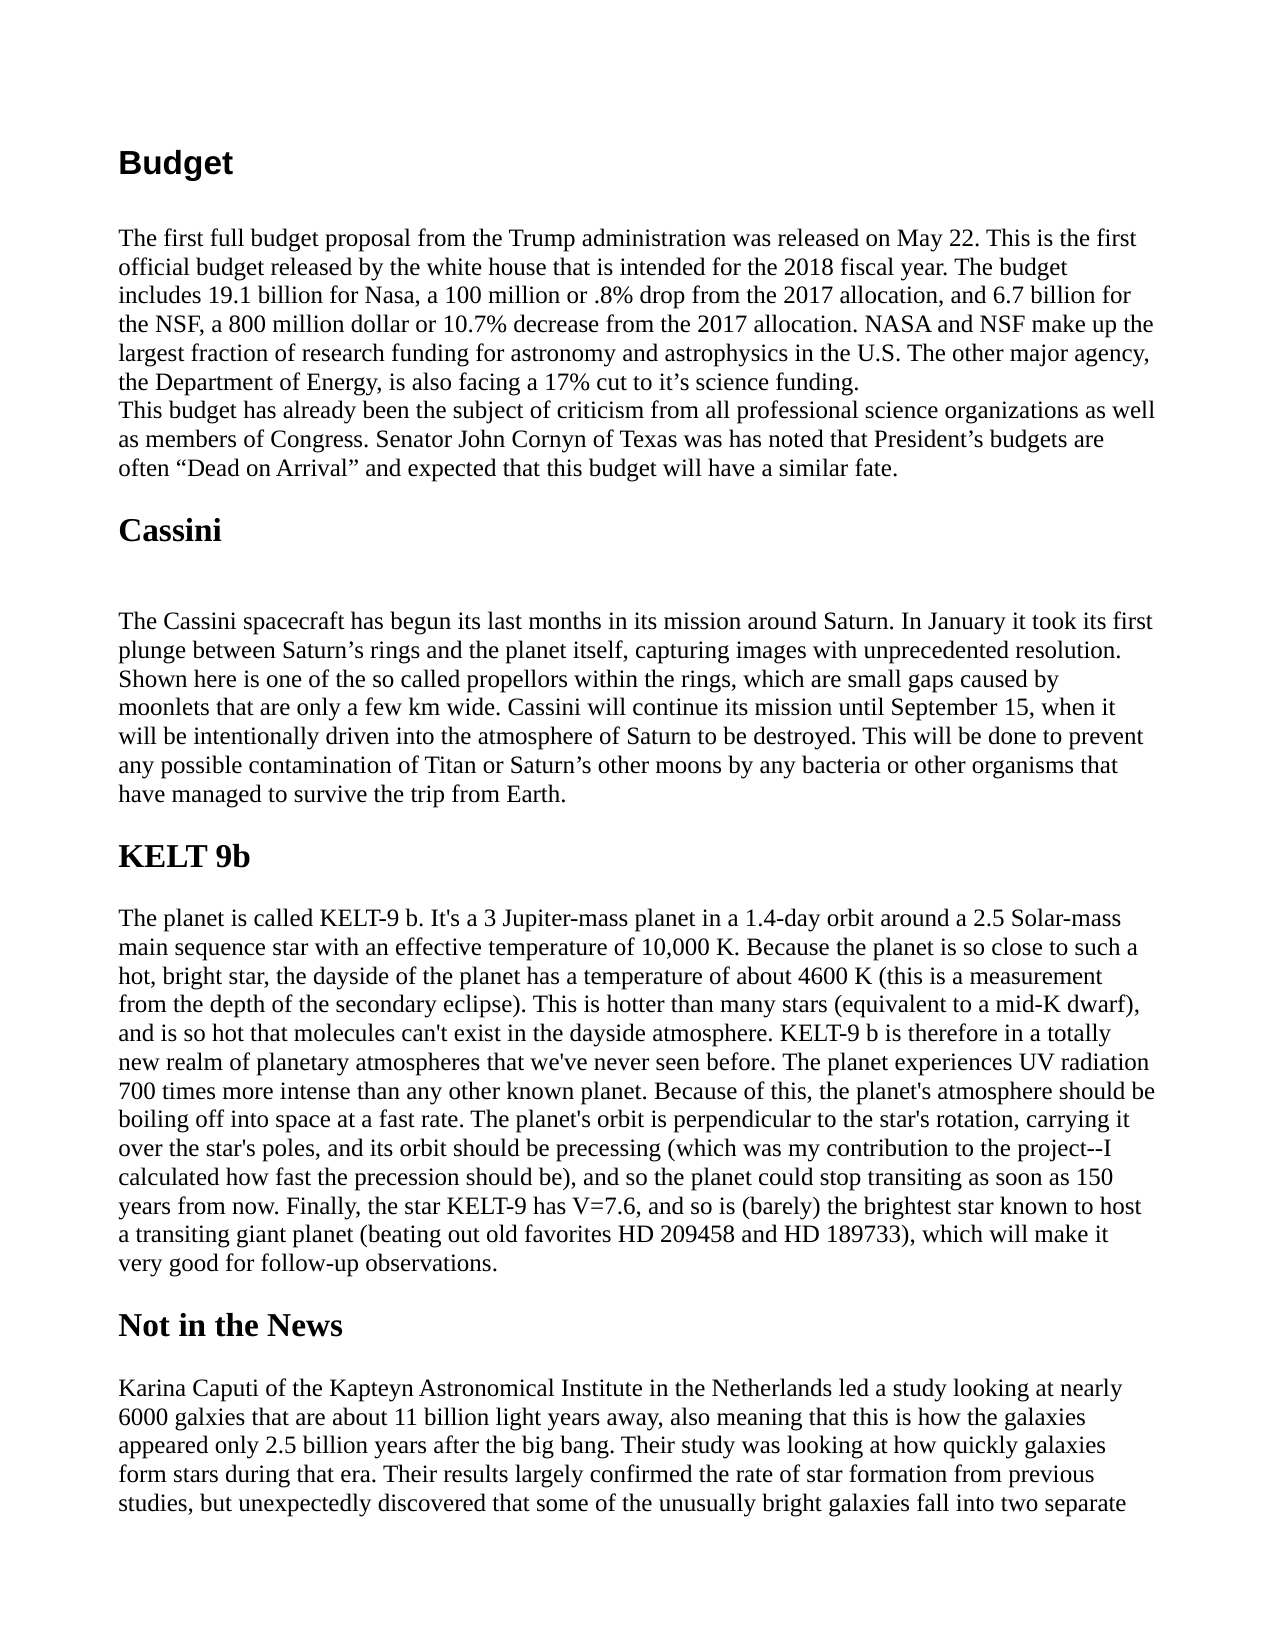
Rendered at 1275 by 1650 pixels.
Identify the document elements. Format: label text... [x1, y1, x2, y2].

subtitle Budget [118, 143, 1157, 182]
text Not in the News [118, 1306, 1157, 1344]
text Karina Caputi of the Kapteyn Astronomical Institute in the Netherlands led a study looking at nearly 6000 galxies that are about 11 billion light years away, also meaning that this is how the galaxies appeared only 2.5 billion years after the big bang. Their study was looking at how quickly galaxies form stars during that era. Their results largely confirmed the rate of star formation from previous studies, but unexpectedly discovered that some of the unusually bright galaxies fall into two separate [118, 1373, 1157, 1517]
text This budget has already been the subject of criticism from all professional science organizations as well as members of Congress. Senator John Cornyn of Texas was has noted that President’s budgets are often “Dead on Arrival” and expected that this budget will have a similar fate. [118, 395, 1157, 482]
text The Cassini spacecraft has begun its last months in its mission around Saturn. In January it took its first plunge between Saturn’s rings and the planet itself, capturing images with unprecedented resolution. Shown here is one of the so called propellors within the rings, which are small gaps caused by moonlets that are only a few km wide. Cassini will continue its mission until September 15, when it will be intentionally driven into the atmosphere of Saturn to be destroyed. This will be done to prevent any possible contamination of Titan or Saturn’s other moons by any bacteria or other organisms that have managed to survive the trip from Earth. [118, 606, 1157, 807]
text Cassini [118, 510, 1157, 549]
text The first full budget proposal from the Trump administration was released on May 22. This is the first official budget released by the white house that is intended for the 2018 fiscal year. The budget includes 19.1 billion for Nasa, a 100 million or .8% drop from the 2017 allocation, and 6.7 billion for the NSF, a 800 million dollar or 10.7% decrease from the 2017 allocation. NASA and NSF make up the largest fraction of research funding for astronomy and astrophysics in the U.S. The other major agency, the Department of Energy, is also facing a 17% cut to it’s science funding. [118, 223, 1157, 395]
text KELT 9b [118, 836, 1157, 874]
text The planet is called KELT-9 b. It's a 3 Jupiter-mass planet in a 1.4-day orbit around a 2.5 Solar-mass main sequence star with an effective temperature of 10,000 K. Because the planet is so close to such a hot, bright star, the dayside of the planet has a temperature of about 4600 K (this is a measurement from the depth of the secondary eclipse). This is hotter than many stars (equivalent to a mid-K dwarf), and is so hot that molecules can't exist in the dayside atmosphere. KELT-9 b is therefore in a totally new realm of planetary atmospheres that we've never seen before. The planet experiences UV radiation 700 times more intense than any other known planet. Because of this, the planet's atmosphere should be boiling off into space at a fast rate. The planet's orbit is perpendicular to the star's rotation, carrying it over the star's poles, and its orbit should be precessing (which was my contribution to the project--I calculated how fast the precession should be), and so the planet could stop transiting as soon as 150 years from now. Finally, the star KELT-9 has V=7.6, and so is (barely) the brightest star known to host a transiting giant planet (beating out old favorites HD 209458 and HD 189733), which will make it very good for follow-up observations. [118, 903, 1157, 1277]
